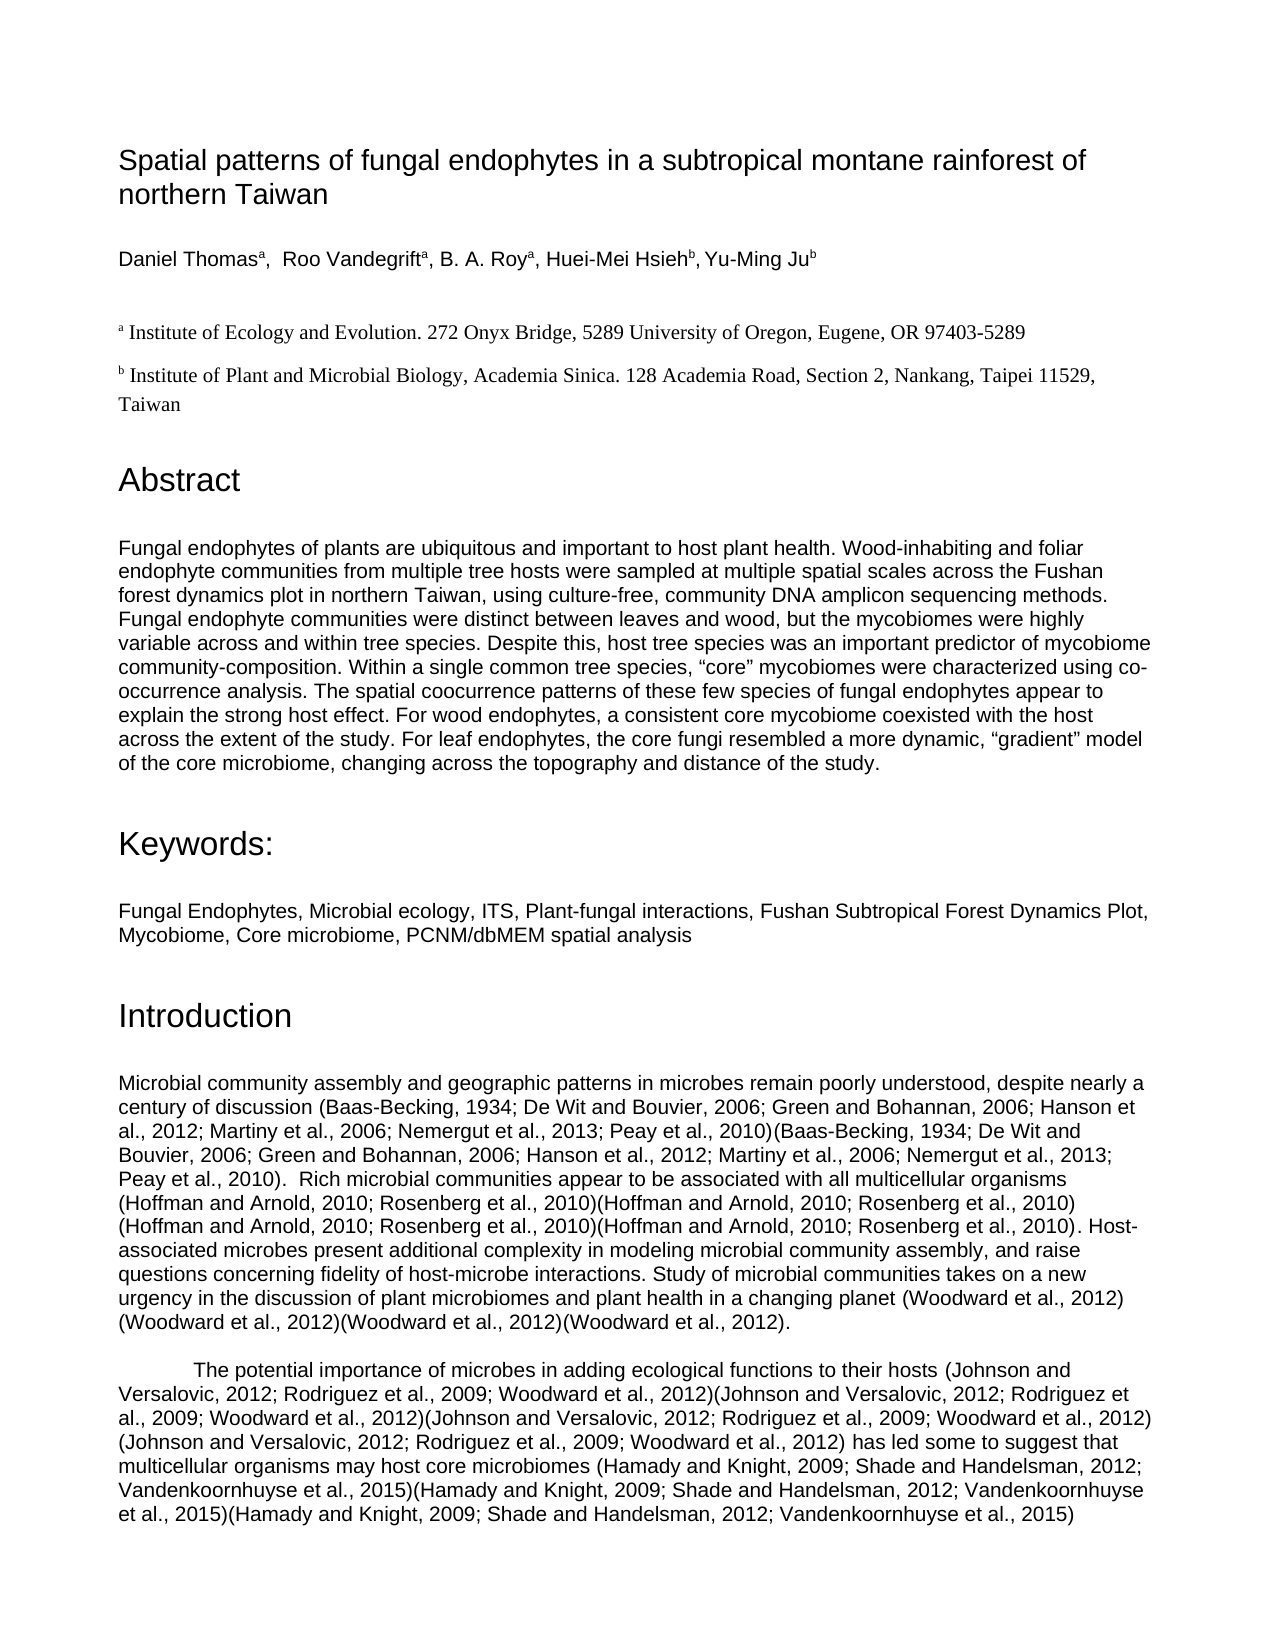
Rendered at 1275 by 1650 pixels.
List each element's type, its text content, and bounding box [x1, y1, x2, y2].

title Spatial patterns of fungal endophytes in a subtropical montane rainforest of northern Taiwan [118, 143, 1157, 210]
text a Institute of Ecology and Evolution. 272 Onyx Bridge, 5289 University of Oregon, Eugene, OR 97403-5289 [118, 320, 1157, 344]
text The potential importance of microbes in adding ecological functions to their hosts (Johnson and Versalovic, 2012; Rodriguez et al., 2009; Woodward et al., 2012)(Johnson and Versalovic, 2012; Rodriguez et al., 2009; Woodward et al., 2012)(Johnson and Versalovic, 2012; Rodriguez et al., 2009; Woodward et al., 2012)(Johnson and Versalovic, 2012; Rodriguez et al., 2009; Woodward et al., 2012) has led some to suggest that multicellular organisms may host core microbiomes (Hamady and Knight, 2009; Shade and Handelsman, 2012; Vandenkoornhuyse et al., 2015)(Hamady and Knight, 2009; Shade and Handelsman, 2012; Vandenkoornhuyse et al., 2015)(Hamady and Knight, 2009; Shade and Handelsman, 2012; Vandenkoornhuyse et al., 2015) [118, 1358, 1157, 1526]
subtitle Introduction [118, 996, 1157, 1034]
text b Institute of Plant and Microbial Biology, Academia Sinica. 128 Academia Road, Section 2, Nankang, Taipei 11529, Taiwan [118, 363, 1157, 416]
subtitle Keywords: [118, 824, 1157, 862]
text Microbial community assembly and geographic patterns in microbes remain poorly understood, despite nearly a century of discussion (Baas-Becking, 1934; De Wit and Bouvier, 2006; Green and Bohannan, 2006; Hanson et al., 2012; Martiny et al., 2006; Nemergut et al., 2013; Peay et al., 2010)(Baas-Becking, 1934; De Wit and Bouvier, 2006; Green and Bohannan, 2006; Hanson et al., 2012; Martiny et al., 2006; Nemergut et al., 2013; Peay et al., 2010). Rich microbial communities appear to be associated with all multicellular organisms (Hoffman and Arnold, 2010; Rosenberg et al., 2010)(Hoffman and Arnold, 2010; Rosenberg et al., 2010)(Hoffman and Arnold, 2010; Rosenberg et al., 2010)(Hoffman and Arnold, 2010; Rosenberg et al., 2010). Host-associated microbes present additional complexity in modeling microbial community assembly, and raise questions concerning fidelity of host-microbe interactions. Study of microbial communities takes on a new urgency in the discussion of plant microbiomes and plant health in a changing planet (Woodward et al., 2012)(Woodward et al., 2012)(Woodward et al., 2012)(Woodward et al., 2012). [118, 1071, 1157, 1334]
text Daniel Thomasa, Roo Vandegrifta, B. A. Roya, Huei-Mei Hsiehb, Yu-Ming Jub [118, 247, 1157, 271]
text Fungal endophytes of plants are ubiquitous and important to host plant health. Wood-inhabiting and foliar endophyte communities from multiple tree hosts were sampled at multiple spatial scales across the Fushan forest dynamics plot in northern Taiwan, using culture-free, community DNA amplicon sequencing methods. Fungal endophyte communities were distinct between leaves and wood, but the mycobiomes were highly variable across and within tree species. Despite this, host tree species was an important predictor of mycobiome community-composition. Within a single common tree species, “core” mycobiomes were characterized using co-occurrence analysis. The spatial coocurrence patterns of these few species of fungal endophytes appear to explain the strong host effect. For wood endophytes, a consistent core mycobiome coexisted with the host across the extent of the study. For leaf endophytes, the core fungi resembled a more dynamic, “gradient” model of the core microbiome, changing across the topography and distance of the study. [118, 535, 1157, 775]
text Fungal Endophytes, Microbial ecology, ITS, Plant-fungal interactions, Fushan Subtropical Forest Dynamics Plot, Mycobiome, Core microbiome, PCNM/dbMEM spatial analysis [118, 899, 1157, 947]
subtitle Abstract [118, 460, 1157, 499]
